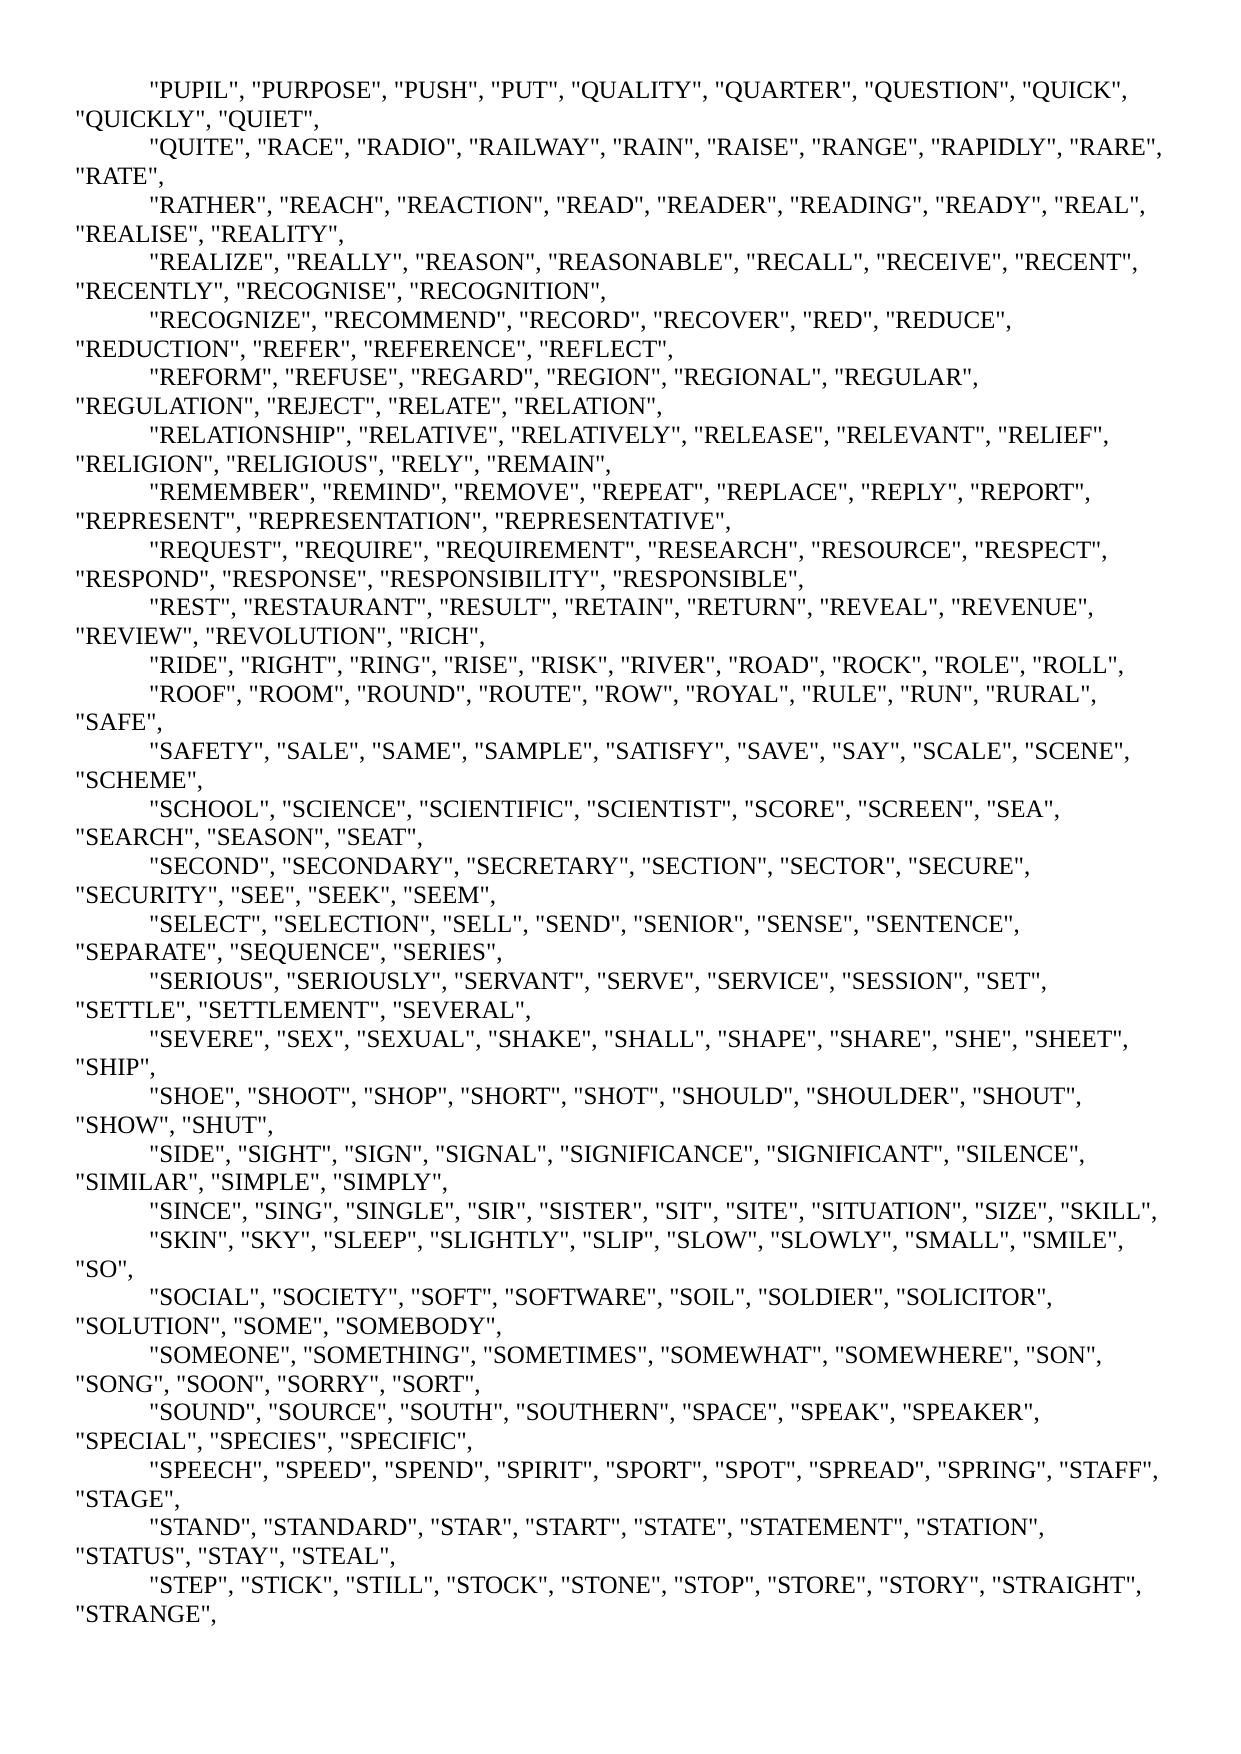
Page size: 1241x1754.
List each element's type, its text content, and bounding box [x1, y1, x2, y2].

text "RECOGNIZE", "RECOMMEND", "RECORD", "RECOVER", "RED", "REDUCE", "REDUCTION", "REFER", "REFERENCE", "REFLECT", [75, 305, 1165, 362]
text "REMEMBER", "REMIND", "REMOVE", "REPEAT", "REPLACE", "REPLY", "REPORT", "REPRESENT", "REPRESENTATION", "REPRESENTATIVE", [75, 477, 1165, 535]
text "STAND", "STANDARD", "STAR", "START", "STATE", "STATEMENT", "STATION", "STATUS", "STAY", "STEAL", [75, 1512, 1165, 1570]
text "SOCIAL", "SOCIETY", "SOFT", "SOFTWARE", "SOIL", "SOLDIER", "SOLICITOR", "SOLUTION", "SOME", "SOMEBODY", [75, 1282, 1165, 1340]
text "SOMEONE", "SOMETHING", "SOMETIMES", "SOMEWHAT", "SOMEWHERE", "SON", "SONG", "SOON", "SORRY", "SORT", [75, 1340, 1165, 1397]
text "QUITE", "RACE", "RADIO", "RAILWAY", "RAIN", "RAISE", "RANGE", "RAPIDLY", "RARE", "RATE", [75, 132, 1165, 190]
text "SKIN", "SKY", "SLEEP", "SLIGHTLY", "SLIP", "SLOW", "SLOWLY", "SMALL", "SMILE", "SO", [75, 1225, 1165, 1282]
text "SEVERE", "SEX", "SEXUAL", "SHAKE", "SHALL", "SHAPE", "SHARE", "SHE", "SHEET", "SHIP", [75, 1024, 1165, 1081]
text "SPEECH", "SPEED", "SPEND", "SPIRIT", "SPORT", "SPOT", "SPREAD", "SPRING", "STAFF", "STAGE", [75, 1455, 1165, 1512]
text "REST", "RESTAURANT", "RESULT", "RETAIN", "RETURN", "REVEAL", "REVENUE", "REVIEW", "REVOLUTION", "RICH", [75, 592, 1165, 650]
text "RELATIONSHIP", "RELATIVE", "RELATIVELY", "RELEASE", "RELEVANT", "RELIEF", "RELIGION", "RELIGIOUS", "RELY", "REMAIN", [75, 420, 1165, 477]
text "RATHER", "REACH", "REACTION", "READ", "READER", "READING", "READY", "REAL", "REALISE", "REALITY", [75, 190, 1165, 247]
text "REALIZE", "REALLY", "REASON", "REASONABLE", "RECALL", "RECEIVE", "RECENT", "RECENTLY", "RECOGNISE", "RECOGNITION", [75, 247, 1165, 305]
text "SERIOUS", "SERIOUSLY", "SERVANT", "SERVE", "SERVICE", "SESSION", "SET", "SETTLE", "SETTLEMENT", "SEVERAL", [75, 966, 1165, 1024]
text "REQUEST", "REQUIRE", "REQUIREMENT", "RESEARCH", "RESOURCE", "RESPECT", "RESPOND", "RESPONSE", "RESPONSIBILITY", "RESPONSIBLE", [75, 535, 1165, 592]
text "ROOF", "ROOM", "ROUND", "ROUTE", "ROW", "ROYAL", "RULE", "RUN", "RURAL", "SAFE", [75, 679, 1165, 736]
text "SIDE", "SIGHT", "SIGN", "SIGNAL", "SIGNIFICANCE", "SIGNIFICANT", "SILENCE", "SIMILAR", "SIMPLE", "SIMPLY", [75, 1139, 1165, 1196]
text "SINCE", "SING", "SINGLE", "SIR", "SISTER", "SIT", "SITE", "SITUATION", "SIZE", "SKILL", [75, 1196, 1165, 1225]
text "REFORM", "REFUSE", "REGARD", "REGION", "REGIONAL", "REGULAR", "REGULATION", "REJECT", "RELATE", "RELATION", [75, 362, 1165, 420]
text "SOUND", "SOURCE", "SOUTH", "SOUTHERN", "SPACE", "SPEAK", "SPEAKER", "SPECIAL", "SPECIES", "SPECIFIC", [75, 1397, 1165, 1455]
text "PUPIL", "PURPOSE", "PUSH", "PUT", "QUALITY", "QUARTER", "QUESTION", "QUICK", "QUICKLY", "QUIET", [75, 75, 1165, 132]
text "SECOND", "SECONDARY", "SECRETARY", "SECTION", "SECTOR", "SECURE", "SECURITY", "SEE", "SEEK", "SEEM", [75, 851, 1165, 909]
text "RIDE", "RIGHT", "RING", "RISE", "RISK", "RIVER", "ROAD", "ROCK", "ROLE", "ROLL", [75, 650, 1165, 679]
text "SELECT", "SELECTION", "SELL", "SEND", "SENIOR", "SENSE", "SENTENCE", "SEPARATE", "SEQUENCE", "SERIES", [75, 909, 1165, 966]
text "SAFETY", "SALE", "SAME", "SAMPLE", "SATISFY", "SAVE", "SAY", "SCALE", "SCENE", "SCHEME", [75, 736, 1165, 794]
text "STEP", "STICK", "STILL", "STOCK", "STONE", "STOP", "STORE", "STORY", "STRAIGHT", "STRANGE", [75, 1570, 1165, 1627]
text "SHOE", "SHOOT", "SHOP", "SHORT", "SHOT", "SHOULD", "SHOULDER", "SHOUT", "SHOW", "SHUT", [75, 1081, 1165, 1139]
text "SCHOOL", "SCIENCE", "SCIENTIFIC", "SCIENTIST", "SCORE", "SCREEN", "SEA", "SEARCH", "SEASON", "SEAT", [75, 794, 1165, 851]
